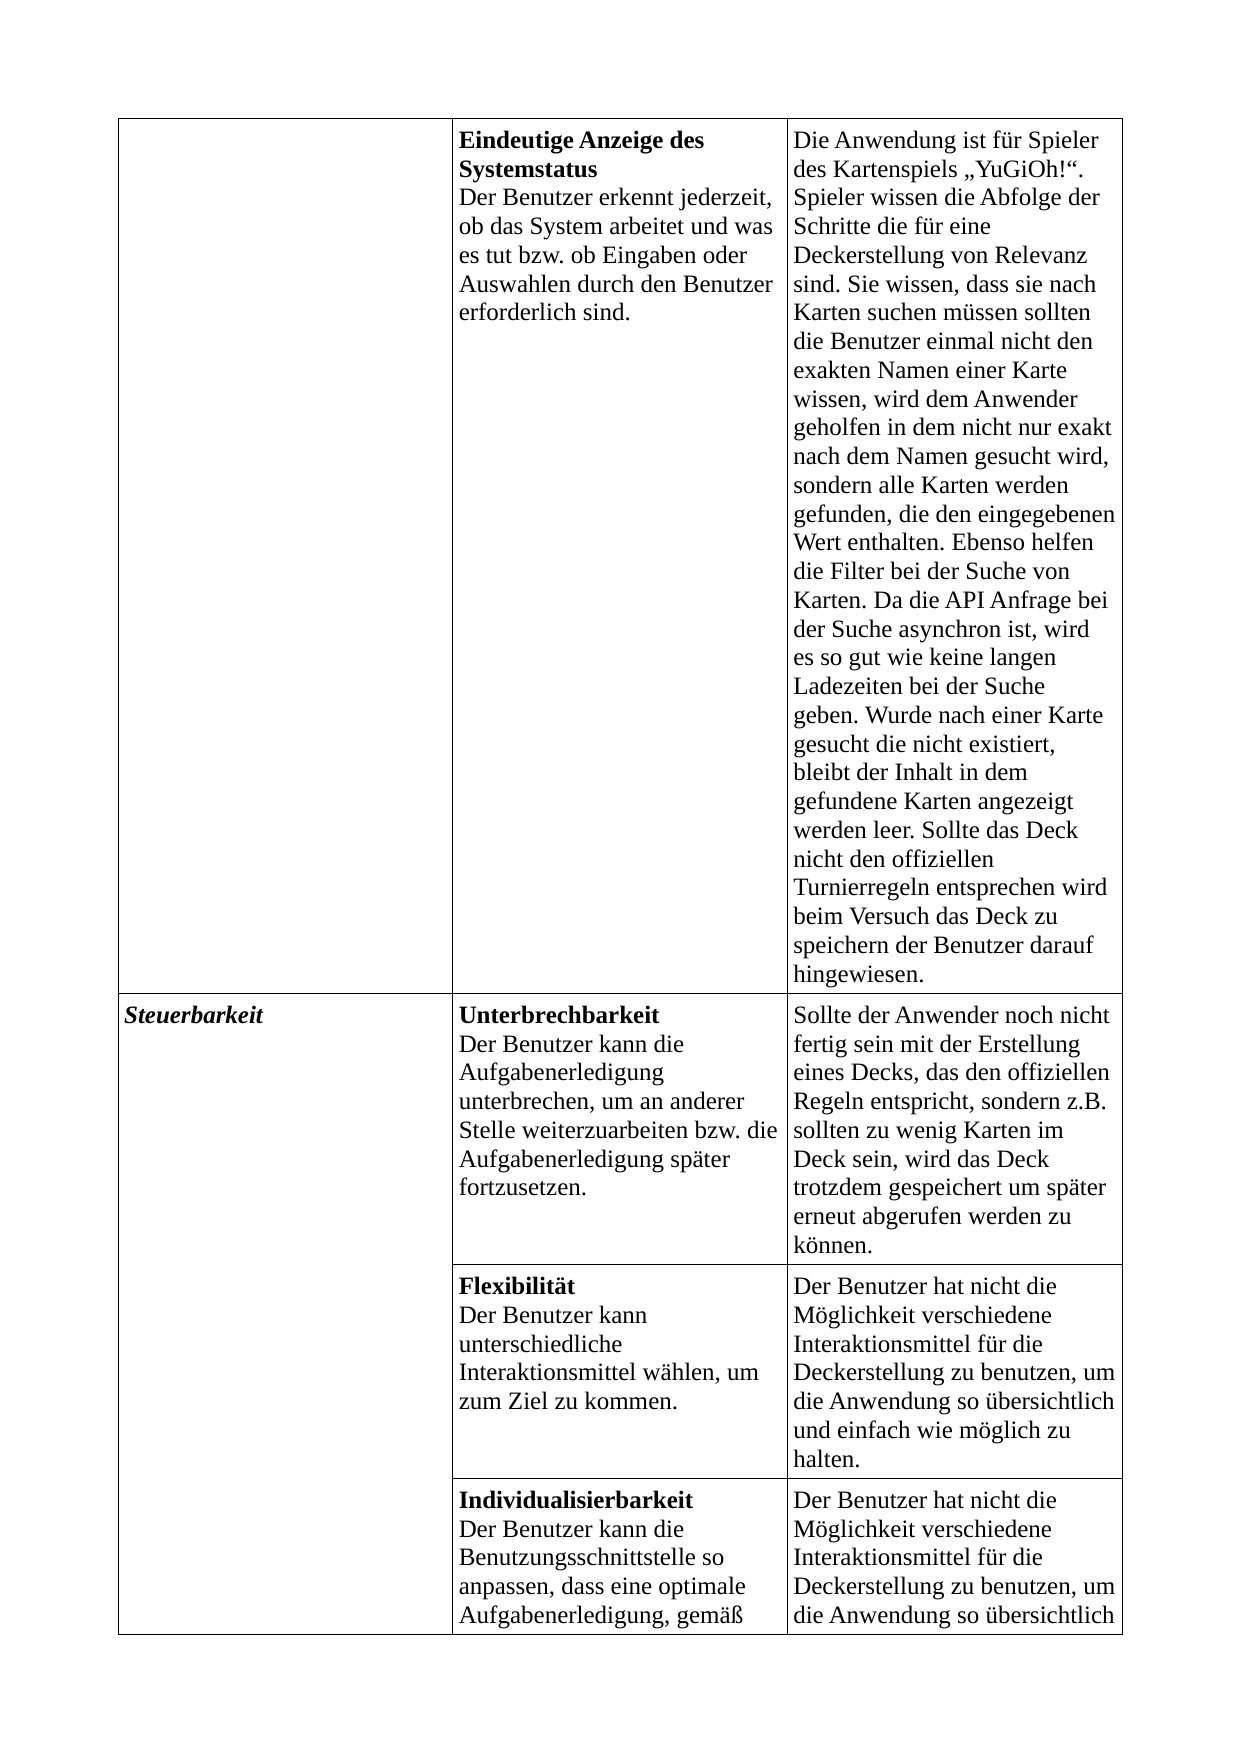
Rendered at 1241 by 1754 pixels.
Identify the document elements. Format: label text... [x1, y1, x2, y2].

table_cell Unterbrechbarkeit Der Benutzer kann die Aufgabenerledigung unterbrechen, um an anderer Stelle weiterzuarbeiten bzw. die Aufgabenerledigung später fortzusetzen. [453, 994, 787, 1264]
table_cell Individualisierbarkeit Der Benutzer kann die Benutzungsschnittstelle so anpassen, dass eine optimale Aufgabenerledigung, gemäß [453, 1479, 787, 1634]
table_cell Sollte der Anwender noch nicht fertig sein mit der Erstellung eines Decks, das den offiziellen Regeln entspricht, sondern z.B. sollten zu wenig Karten im Deck sein, wird das Deck trotzdem gespeichert um später erneut abgerufen werden zu können. [788, 994, 1122, 1264]
table_cell Der Benutzer hat nicht die Möglichkeit verschiedene Interaktionsmittel für die Deckerstellung zu benutzen, um die Anwendung so übersichtlich und einfach wie möglich zu halten. [788, 1265, 1122, 1478]
table_cell Eindeutige Anzeige des Systemstatus Der Benutzer erkennt jederzeit, ob das System arbeitet und was es tut bzw. ob Eingaben oder Auswahlen durch den Benutzer erforderlich sind. [453, 119, 787, 993]
table_cell Der Benutzer hat nicht die Möglichkeit verschiedene Interaktionsmittel für die Deckerstellung zu benutzen, um die Anwendung so übersichtlich [788, 1479, 1122, 1634]
table_cell Die Anwendung ist für Spieler des Kartenspiels „YuGiOh!“. Spieler wissen die Abfolge der Schritte die für eine Deckerstellung von Relevanz sind. Sie wissen, dass sie nach Karten suchen müssen sollten die Benutzer einmal nicht den exakten Namen einer Karte wissen, wird dem Anwender geholfen in dem nicht nur exakt nach dem Namen gesucht wird, sondern alle Karten werden gefunden, die den eingegebenen Wert enthalten. Ebenso helfen die Filter bei der Suche von Karten. Da die API Anfrage bei der Suche asynchron ist, wird es so gut wie keine langen Ladezeiten bei der Suche geben. Wurde nach einer Karte gesucht die nicht existiert, bleibt der Inhalt in dem gefundene Karten angezeigt werden leer. Sollte das Deck nicht den offiziellen Turnierregeln entsprechen wird beim Versuch das Deck zu speichern der Benutzer darauf hingewiesen. [788, 119, 1122, 993]
table_cell Steuerbarkeit [119, 994, 452, 1634]
table_cell [119, 119, 452, 993]
table_cell Flexibilität Der Benutzer kann unterschiedliche Interaktionsmittel wählen, um zum Ziel zu kommen. [453, 1265, 787, 1478]
